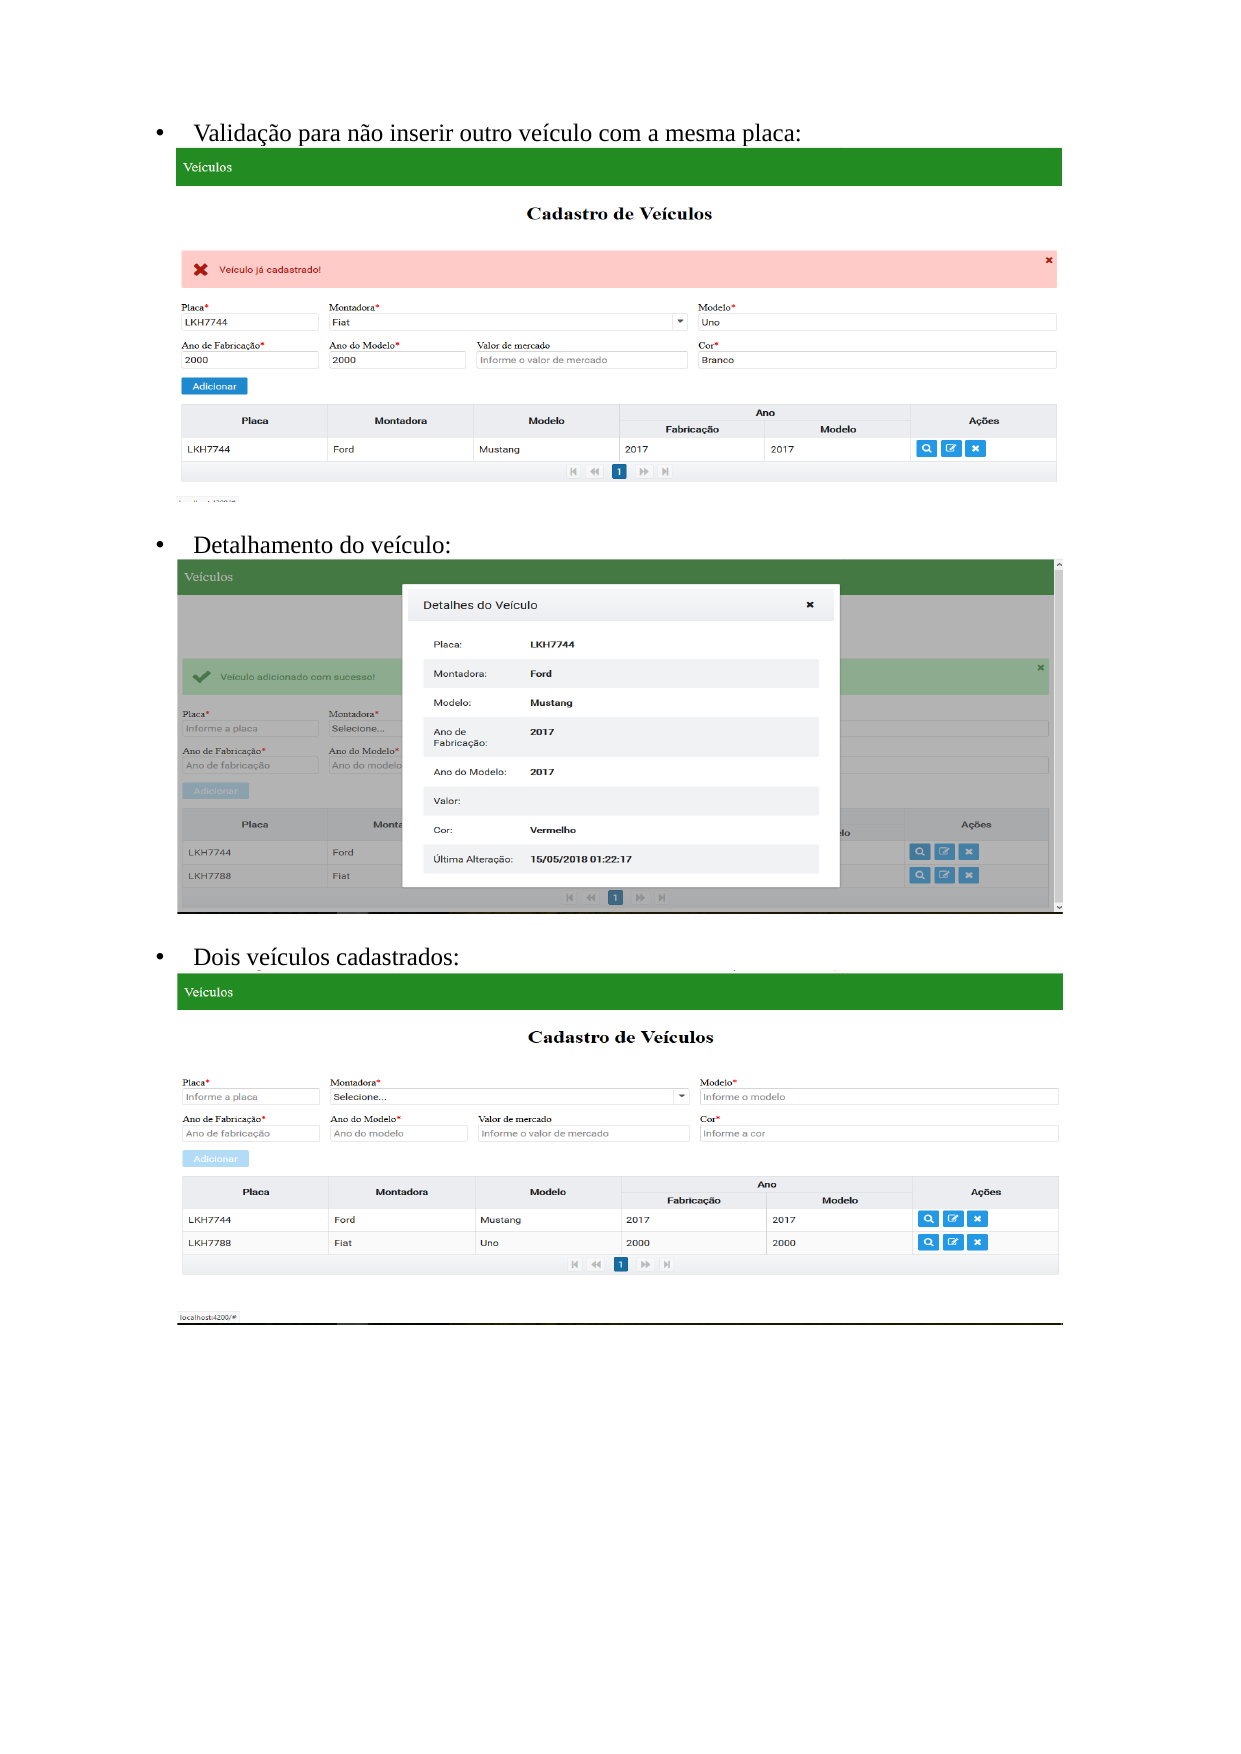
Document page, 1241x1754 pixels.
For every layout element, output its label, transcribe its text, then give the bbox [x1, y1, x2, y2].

list Validação para não inserir outro veículo com a mesma placa: [156, 118, 1122, 147]
picture [177, 558, 1063, 914]
list Detalhamento do veículo: [156, 530, 1122, 559]
picture [177, 970, 1063, 1325]
picture [176, 146, 1062, 502]
list Dois veículos cadastrados: [156, 942, 1122, 971]
